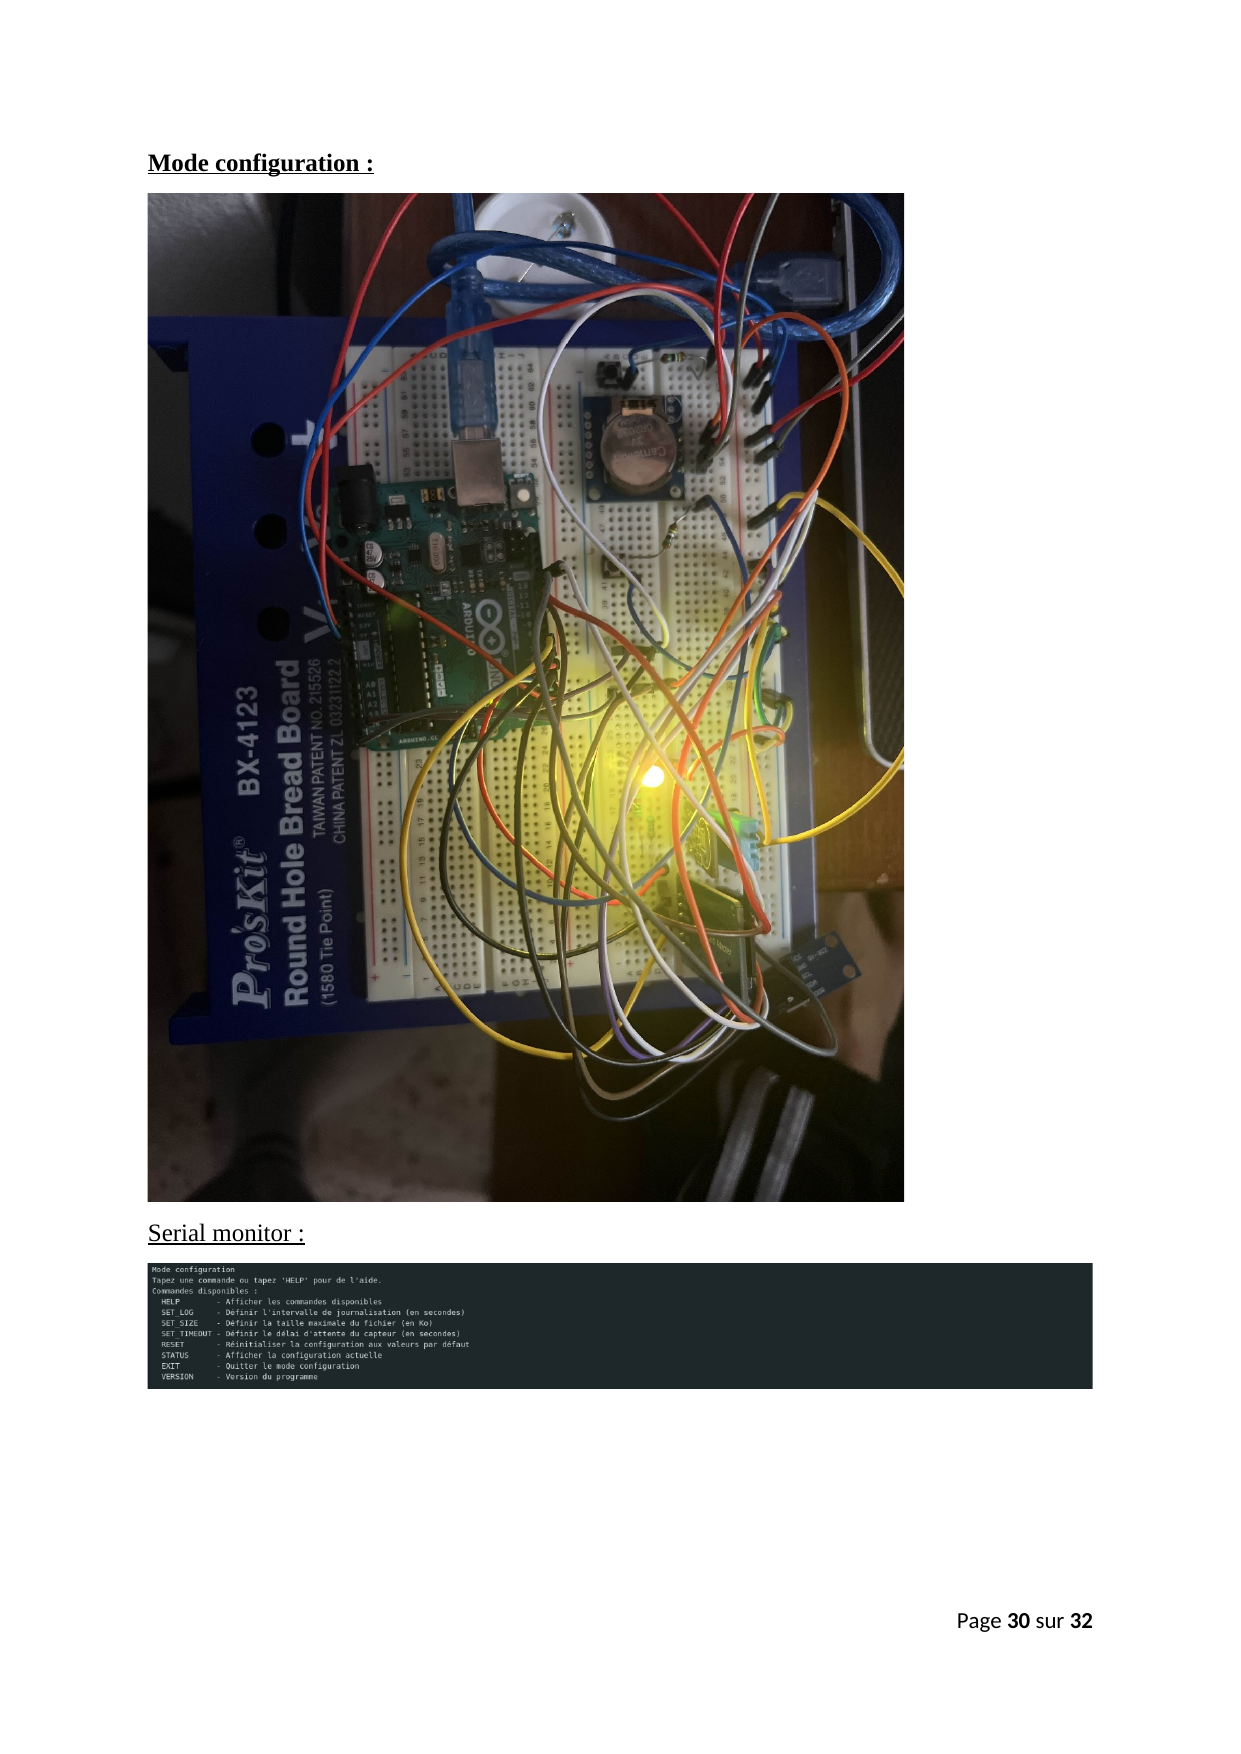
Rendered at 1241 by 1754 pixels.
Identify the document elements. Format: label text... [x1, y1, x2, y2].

text Serial monitor : [148, 1218, 1093, 1247]
text Mode configuration : [148, 148, 1093, 176]
